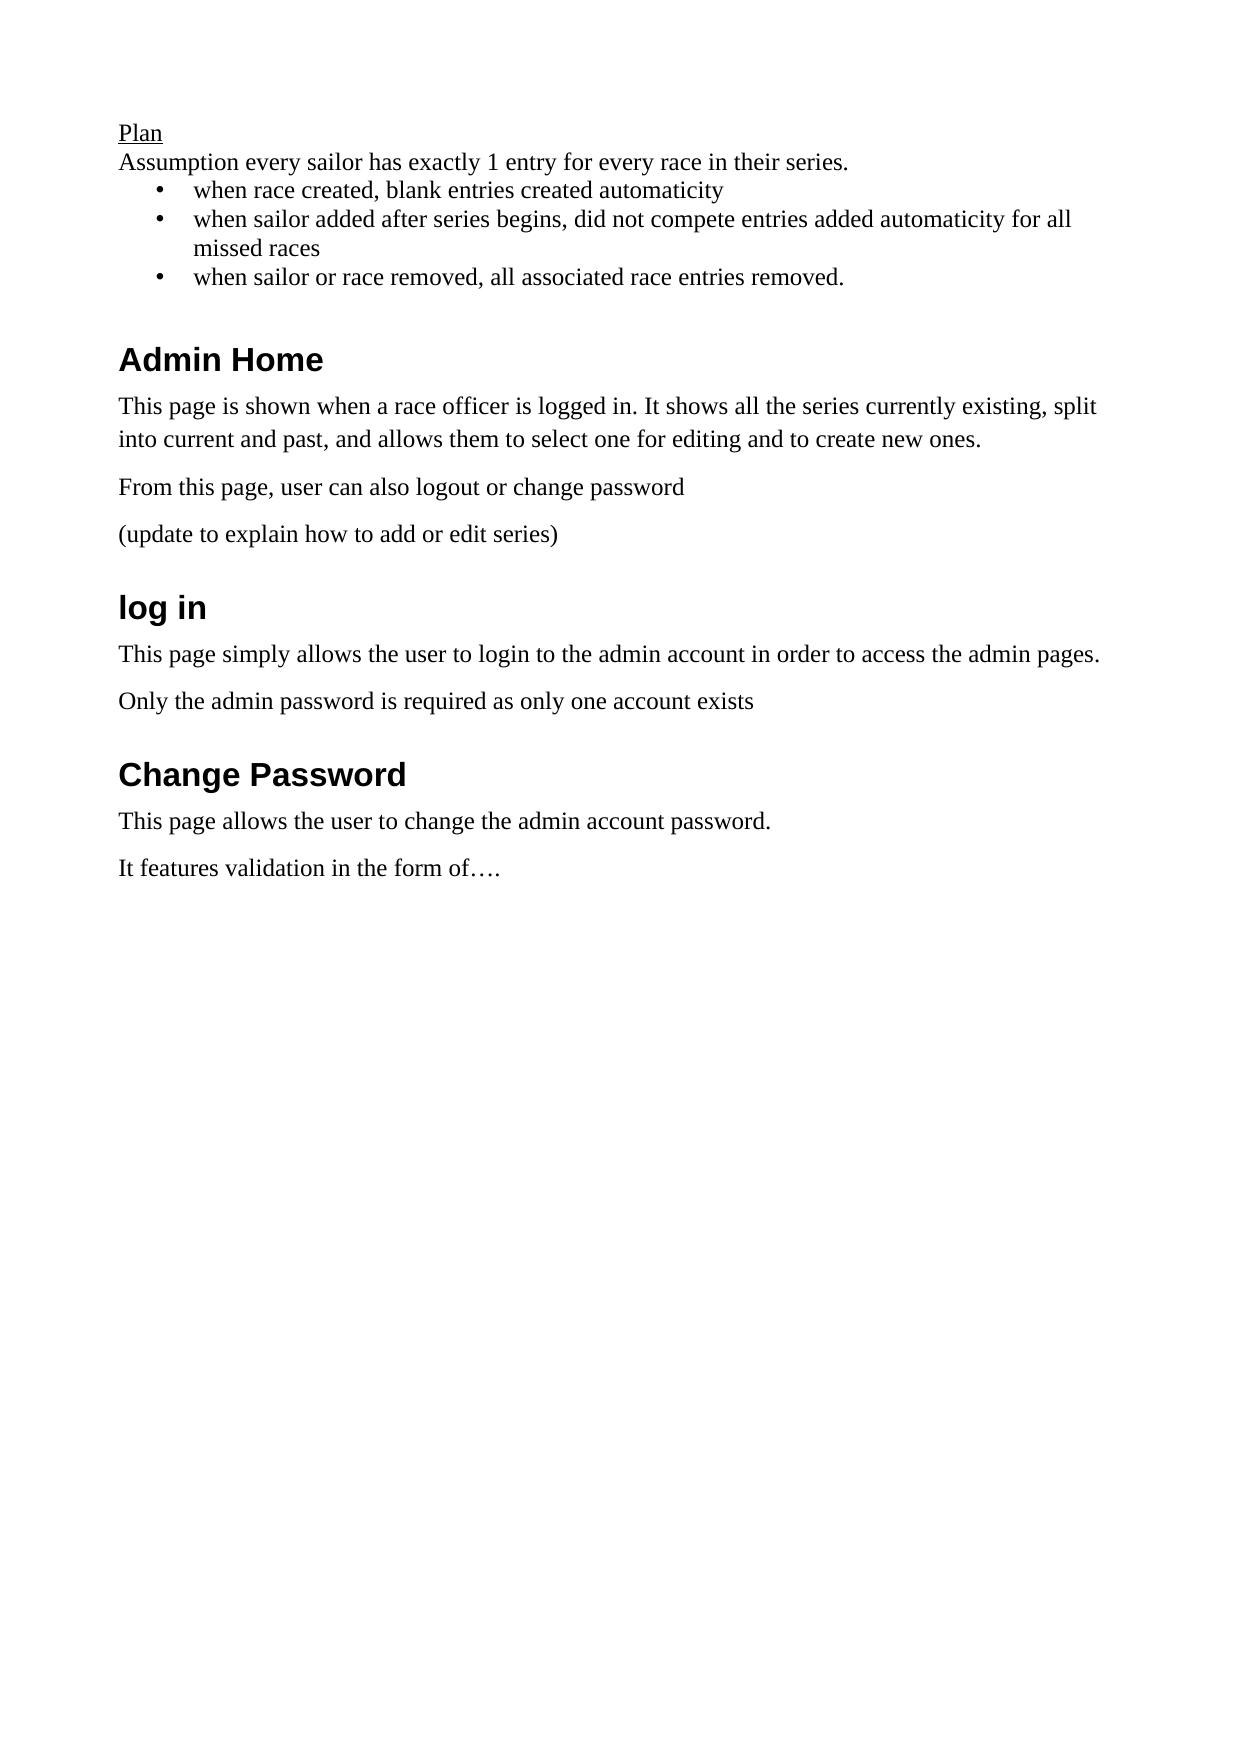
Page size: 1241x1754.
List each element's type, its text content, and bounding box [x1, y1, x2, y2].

list when sailor or race removed, all associated race entries removed. [156, 262, 1122, 291]
text From this page, user can also logout or change password [118, 472, 1122, 501]
subtitle Admin Home [118, 340, 1122, 379]
subtitle log in [118, 588, 1122, 626]
list when sailor added after series begins, did not compete entries added automaticity for all missed races [156, 204, 1122, 262]
text This page simply allows the user to login to the admin account in order to access the admin pages. [118, 639, 1122, 667]
subtitle Change Password [118, 755, 1122, 793]
text Assumption every sailor has exactly 1 entry for every race in their series. [118, 147, 1122, 176]
text Plan [118, 118, 1122, 147]
text This page is shown when a race officer is logged in. It shows all the series currently existing, split into current and past, and allows them to select one for editing and to create new ones. [118, 391, 1122, 453]
text This page allows the user to change the admin account password. [118, 806, 1122, 834]
text (update to explain how to add or edit series) [118, 519, 1122, 548]
list when race created, blank entries created automaticity [156, 176, 1122, 204]
text It features validation in the form of…. [118, 853, 1122, 882]
text Only the admin password is required as only one account exists [118, 686, 1122, 715]
